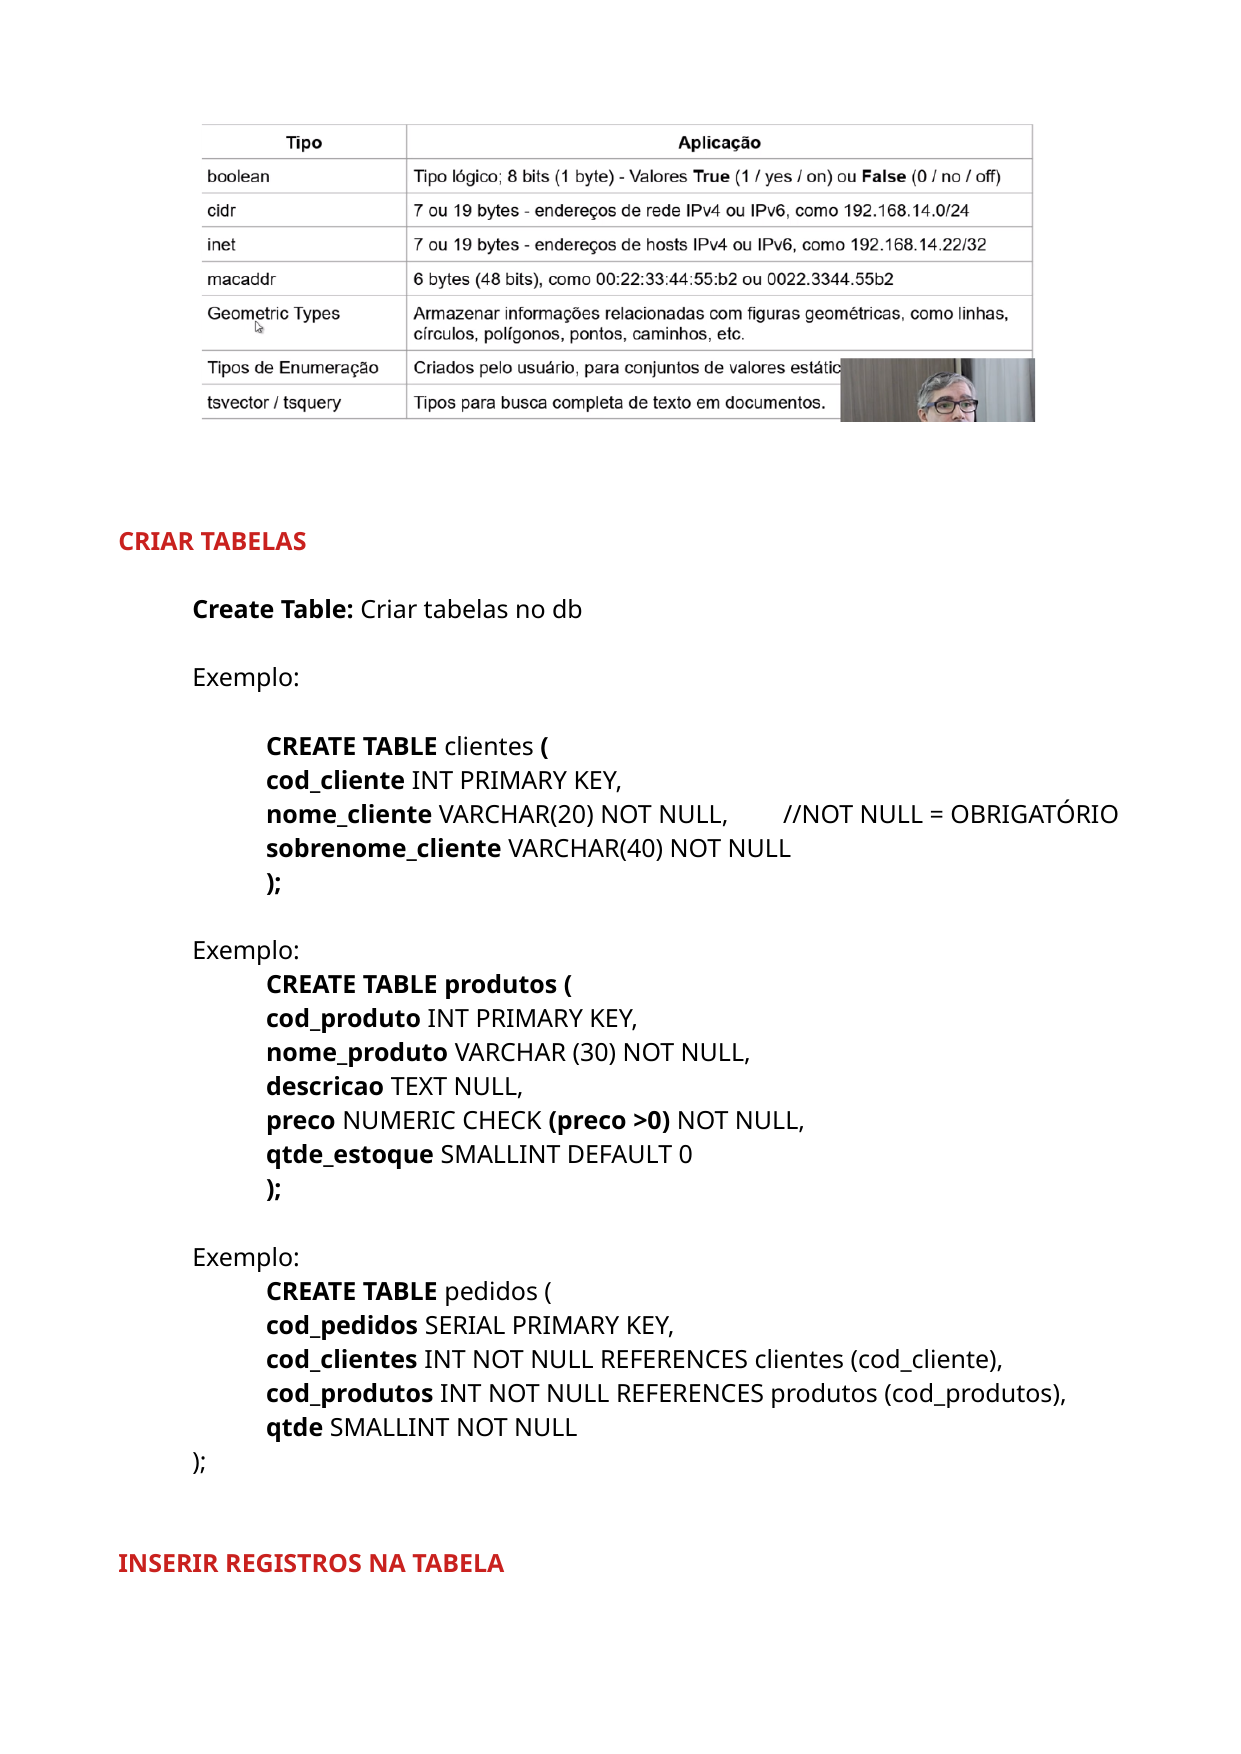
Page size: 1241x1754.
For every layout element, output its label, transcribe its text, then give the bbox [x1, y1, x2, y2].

text cod_produtos INT NOT NULL REFERENCES produtos (cod_produtos), [118, 1375, 1122, 1409]
text Create Table: Criar tabelas no db [118, 592, 1122, 626]
text Exemplo: [118, 933, 1122, 967]
text ); [118, 1171, 1122, 1205]
text sobrenome_cliente VARCHAR(40) NOT NULL [118, 830, 1122, 864]
text INSERIR REGISTROS NA TABELA [118, 1546, 1122, 1580]
text CREATE TABLE pedidos ( [118, 1273, 1122, 1307]
text cod_produto INT PRIMARY KEY, [118, 1001, 1122, 1035]
text nome_produto VARCHAR (30) NOT NULL, [118, 1035, 1122, 1069]
text cod_clientes INT NOT NULL REFERENCES clientes (cod_cliente), [118, 1341, 1122, 1375]
text Exemplo: [118, 660, 1122, 694]
text nome_cliente VARCHAR(20) NOT NULL, //NOT NULL = OBRIGATÓRIO [118, 796, 1122, 830]
text Exemplo: [118, 1239, 1122, 1273]
text qtde_estoque SMALLINT DEFAULT 0 [118, 1137, 1122, 1171]
text CREATE TABLE produtos ( [118, 967, 1122, 1001]
text cod_cliente INT PRIMARY KEY, [118, 762, 1122, 796]
text ); [118, 864, 1122, 898]
text CRIAR TABELAS [118, 524, 1122, 558]
text ); [118, 1443, 1122, 1478]
text qtde SMALLINT NOT NULL [118, 1409, 1122, 1443]
text descricao TEXT NULL, [118, 1069, 1122, 1103]
text preco NUMERIC CHECK (preco >0) NOT NULL, [118, 1103, 1122, 1137]
text cod_pedidos SERIAL PRIMARY KEY, [118, 1307, 1122, 1341]
text CREATE TABLE clientes ( [118, 728, 1122, 762]
picture [201, 118, 1036, 422]
